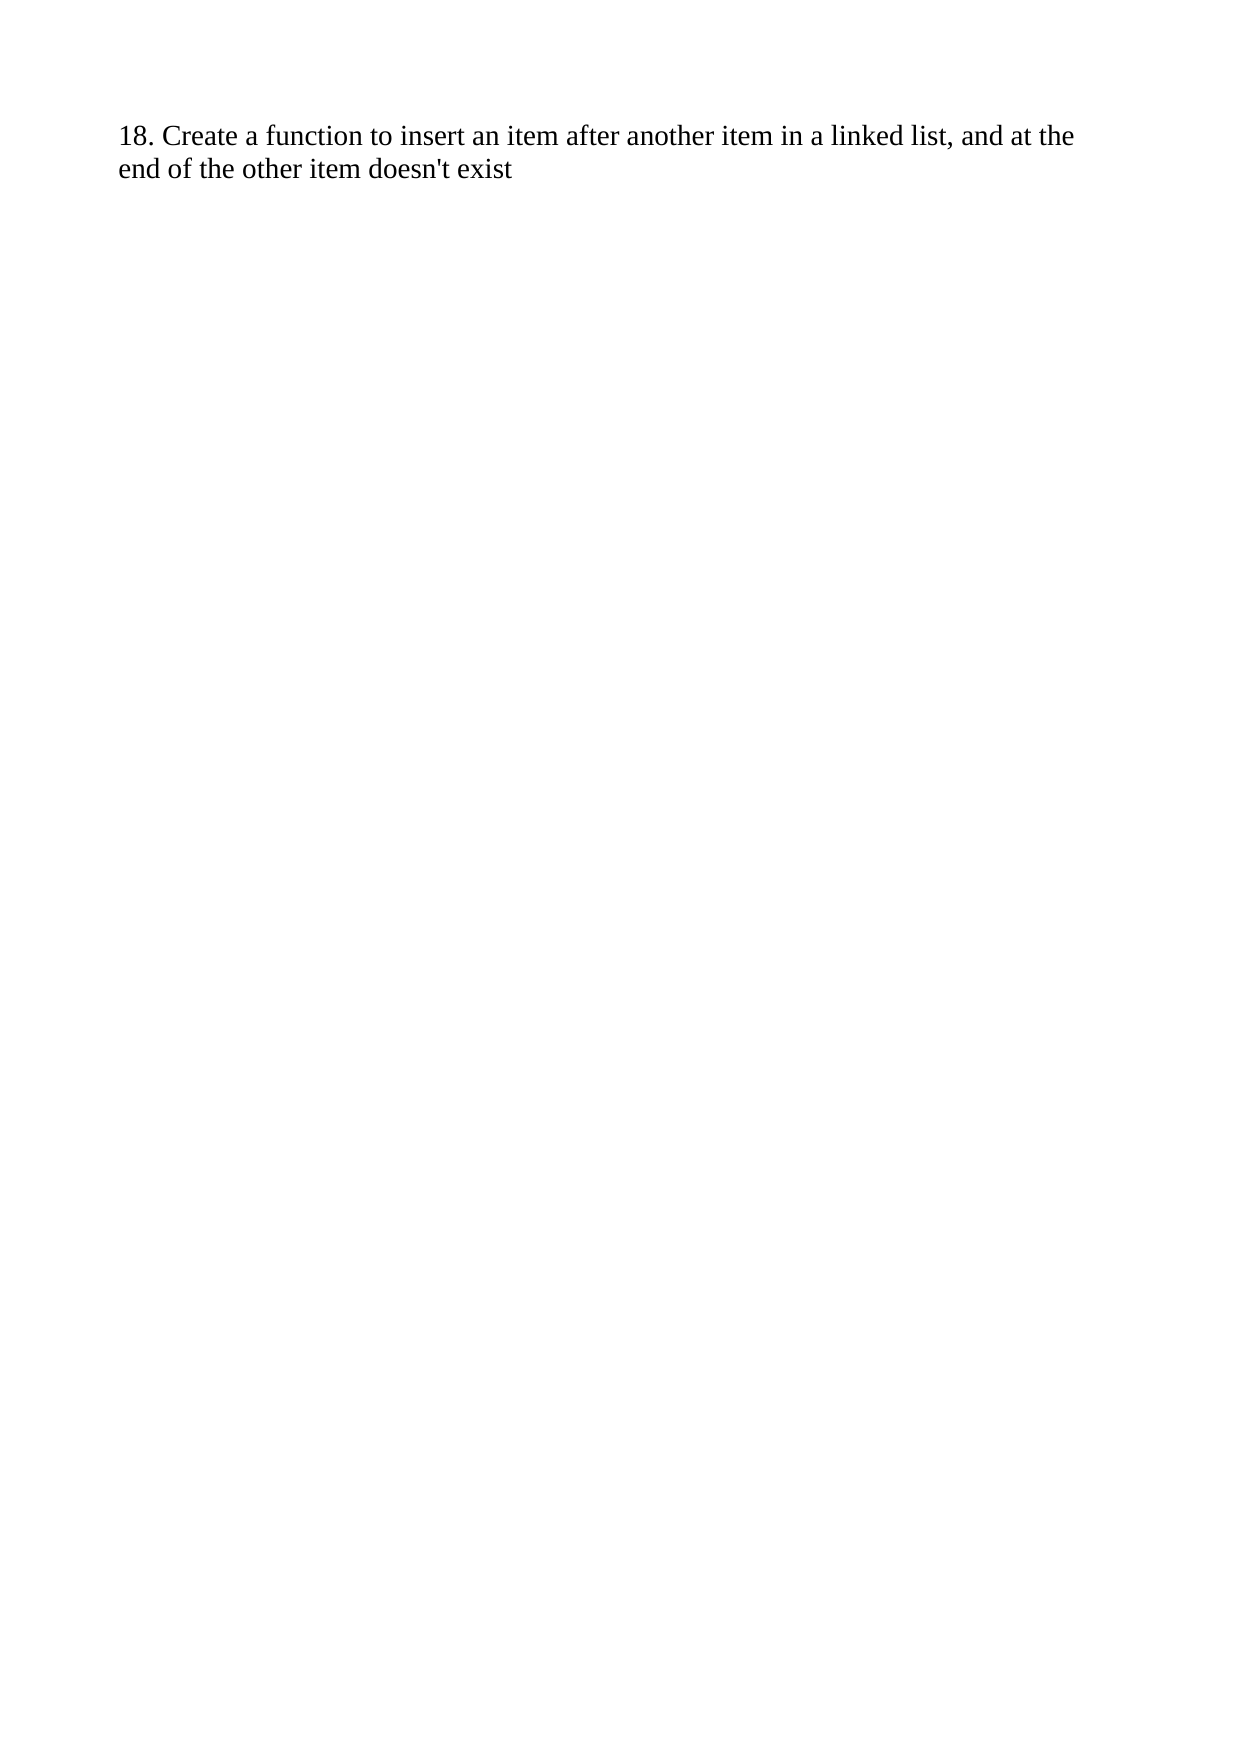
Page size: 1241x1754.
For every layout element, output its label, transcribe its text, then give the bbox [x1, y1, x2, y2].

text 18. Create a function to insert an item after another item in a linked list, and at the end of the other item doesn't exist [118, 118, 1122, 185]
